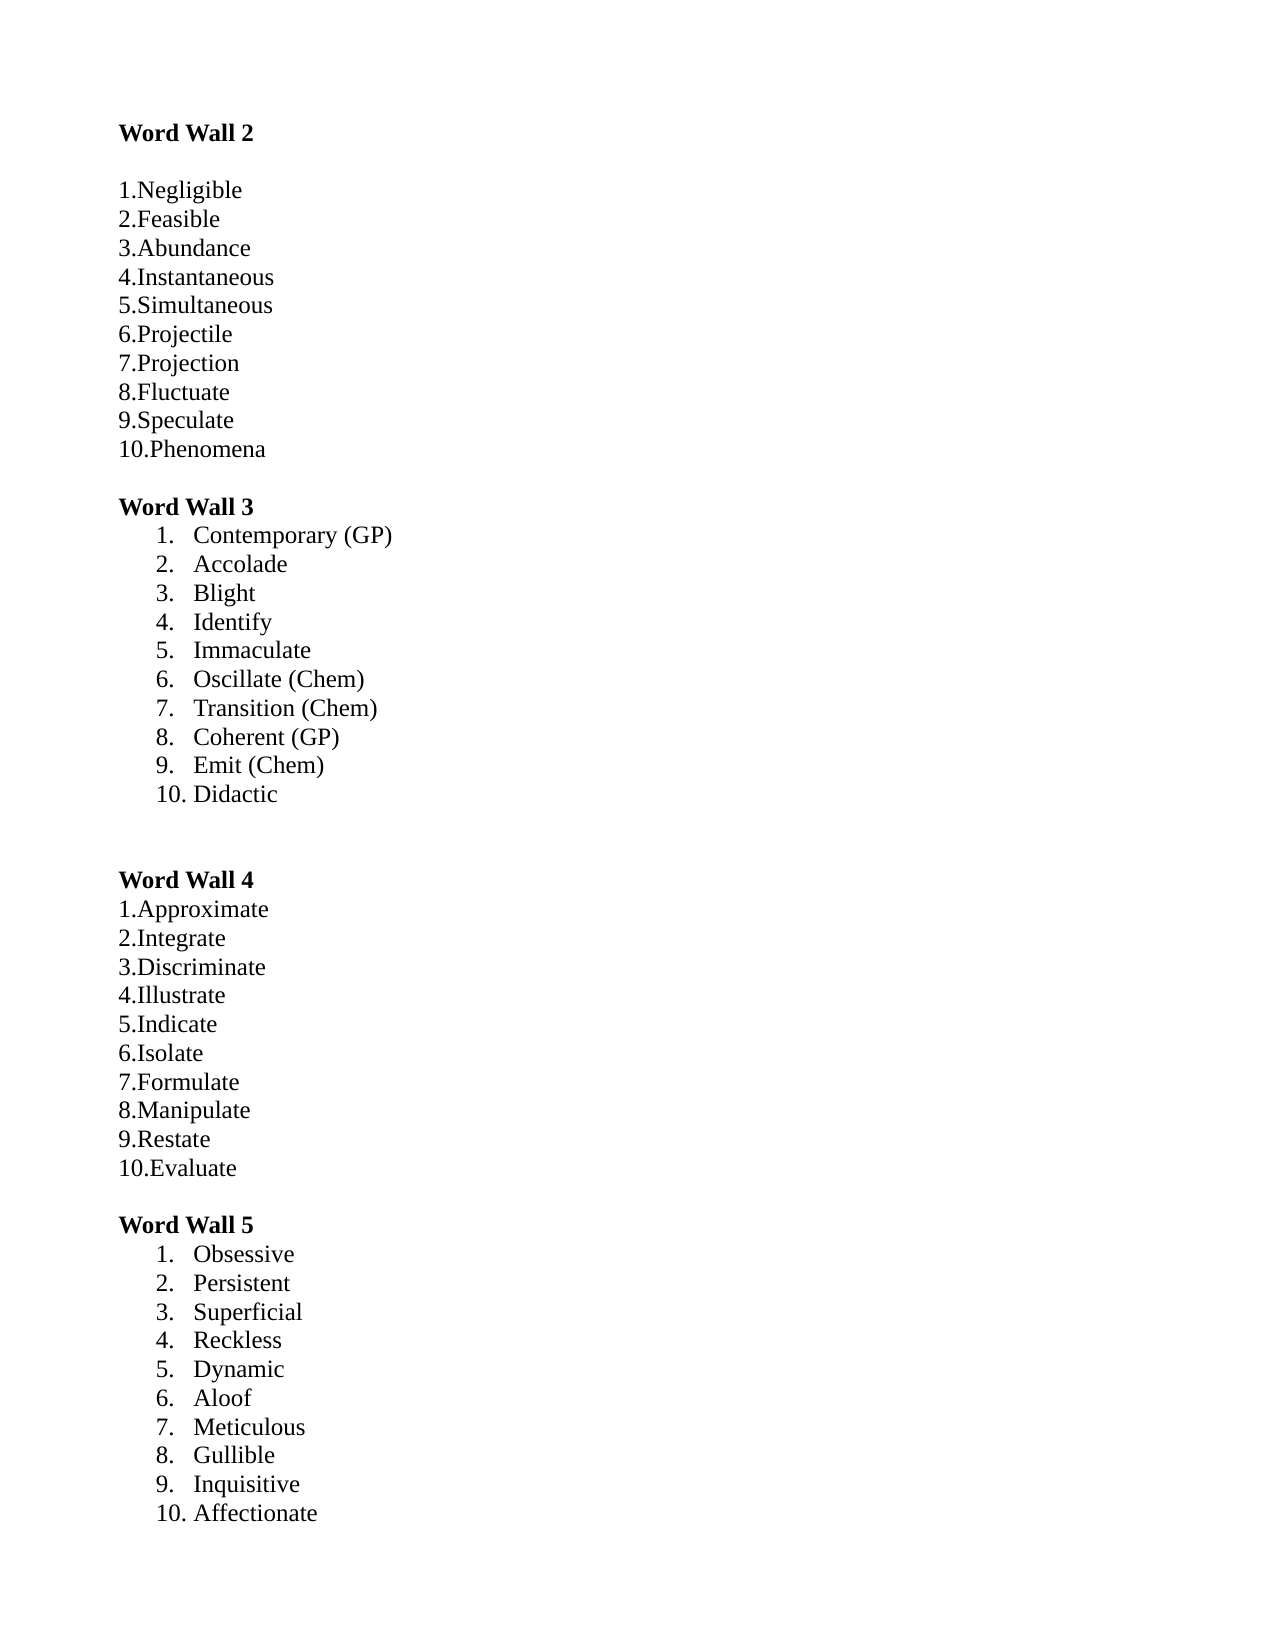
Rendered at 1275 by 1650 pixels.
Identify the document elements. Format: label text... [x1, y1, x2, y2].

list Approximate [118, 894, 1157, 923]
list Indicate [118, 1009, 1157, 1038]
list Emit (Chem) [156, 751, 1157, 779]
list Blight [156, 578, 1157, 607]
list Negligible [118, 176, 1157, 204]
list Aloof [156, 1383, 1157, 1412]
list Inquisitive [156, 1469, 1157, 1498]
list Persistent [156, 1268, 1157, 1297]
list Gullible [156, 1441, 1157, 1469]
list Superficial [156, 1297, 1157, 1326]
list Phenomena [118, 434, 1157, 463]
list Illustrate [118, 981, 1157, 1009]
text Word Wall 5 [118, 1211, 1157, 1239]
list Fluctuate [118, 377, 1157, 406]
list Transition (Chem) [156, 693, 1157, 722]
list Integrate [118, 923, 1157, 952]
list Instantaneous [118, 262, 1157, 291]
list Formulate [118, 1067, 1157, 1096]
list Abundance [118, 233, 1157, 262]
list Projectile [118, 319, 1157, 348]
list Immaculate [156, 636, 1157, 664]
text Word Wall 4 [118, 866, 1157, 894]
list Restate [118, 1124, 1157, 1153]
list Affectionate [156, 1498, 1157, 1527]
list Dynamic [156, 1354, 1157, 1383]
list Identify [156, 607, 1157, 636]
list Projection [118, 348, 1157, 377]
list Meticulous [156, 1412, 1157, 1441]
list Coherent (GP) [156, 722, 1157, 751]
list Simultaneous [118, 291, 1157, 319]
text Word Wall 2 [118, 118, 1157, 147]
list Isolate [118, 1038, 1157, 1067]
list Didactic [156, 779, 1157, 808]
text Word Wall 3 [118, 492, 1157, 521]
list Oscillate (Chem) [156, 664, 1157, 693]
list Accolade [156, 549, 1157, 578]
list Obsessive [156, 1239, 1157, 1268]
list Evaluate [118, 1153, 1157, 1182]
list Speculate [118, 406, 1157, 434]
list Contemporary (GP) [156, 521, 1157, 549]
list Discriminate [118, 952, 1157, 981]
list Reckless [156, 1326, 1157, 1354]
list Manipulate [118, 1096, 1157, 1124]
list Feasible [118, 204, 1157, 233]
